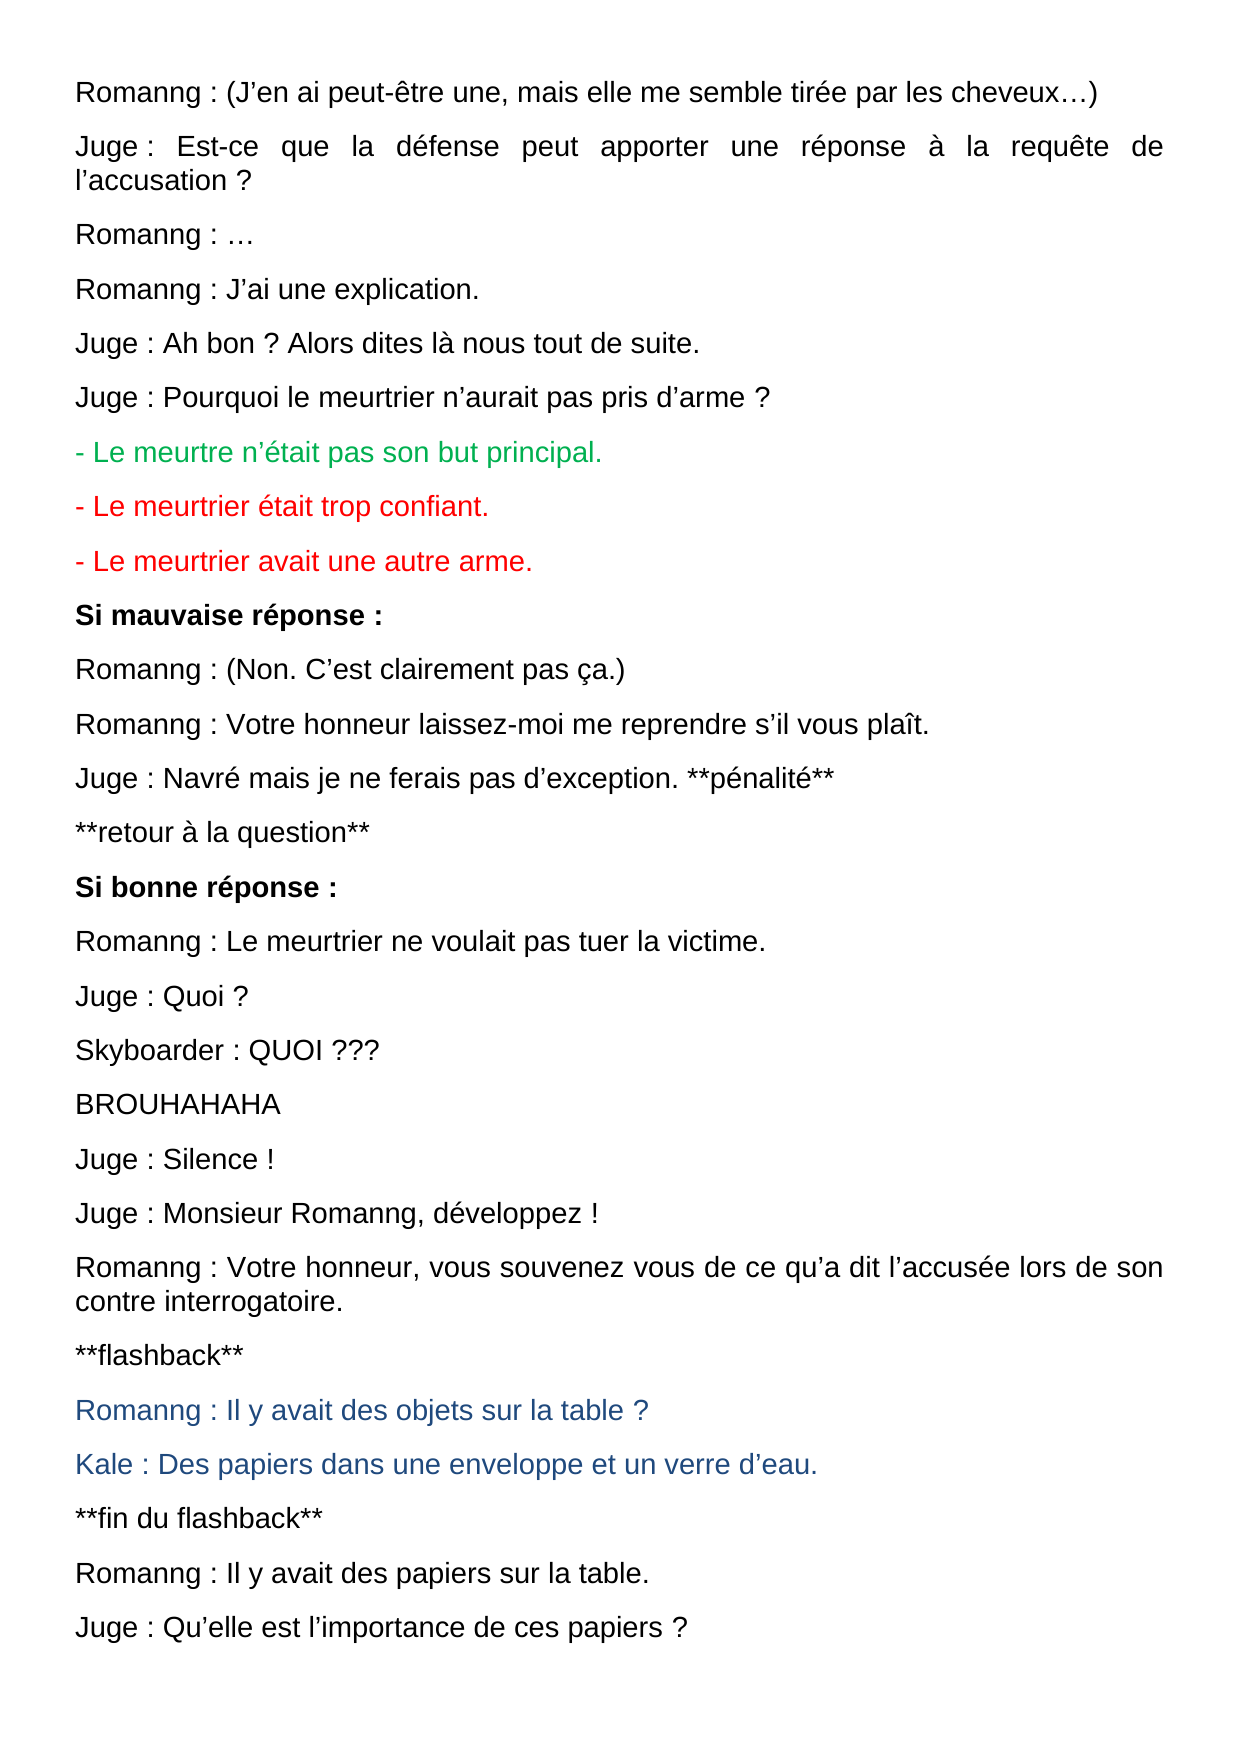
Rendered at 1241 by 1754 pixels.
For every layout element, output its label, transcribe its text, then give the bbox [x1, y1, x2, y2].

text Si mauvaise réponse : [75, 598, 1165, 631]
text Juge : Pourquoi le meurtrier n’aurait pas pris d’arme ? [75, 380, 1165, 414]
text Romanng : Votre honneur laissez-moi me reprendre s’il vous plaît. [75, 707, 1165, 740]
text Romanng : Le meurtrier ne voulait pas tuer la victime. [75, 924, 1165, 958]
text Juge : Navré mais je ne ferais pas d’exception. **pénalité** [75, 761, 1165, 794]
text - Le meurtre n’était pas son but principal. [75, 435, 1165, 468]
text Juge : Est-ce que la défense peut apporter une réponse à la requête de l’accusation ? [75, 129, 1165, 196]
text Romanng : … [75, 217, 1165, 251]
text - Le meurtrier avait une autre arme. [75, 543, 1165, 577]
text Romanng : (Non. C’est clairement pas ça.) [75, 652, 1165, 686]
text Kale : Des papiers dans une enveloppe et un verre d’eau. [75, 1447, 1165, 1481]
text Juge : Qu’elle est l’importance de ces papiers ? [75, 1610, 1165, 1644]
text Skyboarder : QUOI ??? [75, 1033, 1165, 1066]
text **retour à la question** [75, 815, 1165, 849]
text Si bonne réponse : [75, 870, 1165, 903]
text **flashback** [75, 1338, 1165, 1372]
text Juge : Ah bon ? Alors dites là nous tout de suite. [75, 326, 1165, 359]
text Juge : Silence ! [75, 1142, 1165, 1175]
text Romanng : J’ai une explication. [75, 272, 1165, 305]
text Romanng : Il y avait des objets sur la table ? [75, 1393, 1165, 1426]
text Romanng : Votre honneur, vous souvenez vous de ce qu’a dit l’accusée lors de son contre interrogatoire. [75, 1250, 1165, 1317]
text **fin du flashback** [75, 1501, 1165, 1535]
text BROUHAHAHA [75, 1087, 1165, 1121]
text Romanng : Il y avait des papiers sur la table. [75, 1556, 1165, 1589]
text Juge : Monsieur Romanng, développez ! [75, 1196, 1165, 1229]
text Juge : Quoi ? [75, 978, 1165, 1012]
text Romanng : (J’en ai peut-être une, mais elle me semble tirée par les cheveux…) [75, 75, 1165, 108]
text - Le meurtrier était trop confiant. [75, 489, 1165, 523]
